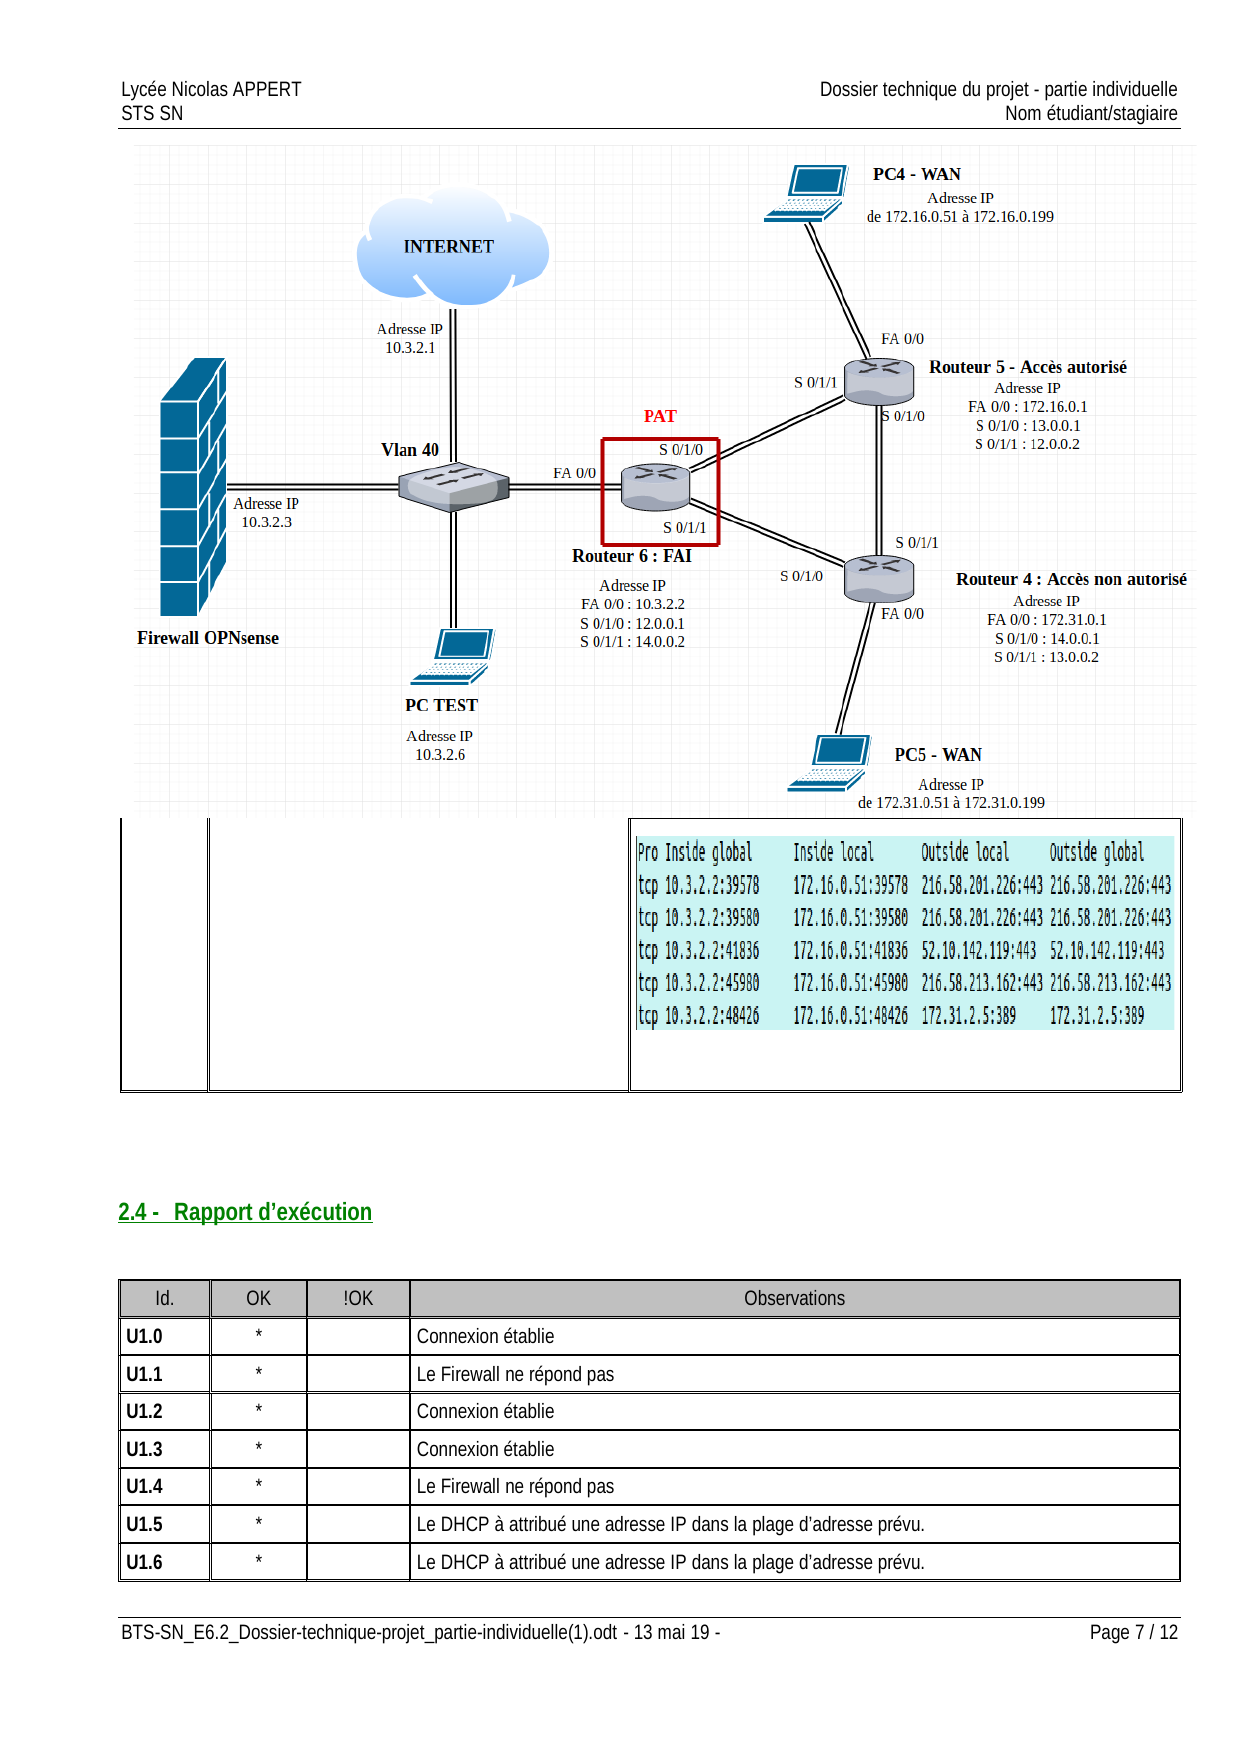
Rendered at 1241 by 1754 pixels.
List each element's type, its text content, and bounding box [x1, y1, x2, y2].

table_cell Connexion établie [411, 1394, 1179, 1429]
table_header !OK [308, 1281, 409, 1316]
table_cell [308, 1394, 409, 1429]
table_cell Le DHCP à attribué une adresse IP dans la plage d’adresse prévu. [411, 1506, 1179, 1542]
table_cell * [212, 1431, 306, 1467]
table_cell [308, 1544, 409, 1579]
table_cell * [212, 1319, 306, 1354]
table_header Id. [121, 1281, 209, 1316]
table_cell [631, 819, 1180, 1090]
table_cell [308, 1506, 409, 1542]
picture [636, 836, 1175, 1030]
subtitle Rapport d’exécution [118, 1197, 1181, 1226]
table_cell [210, 818, 628, 1090]
table_cell [308, 1319, 409, 1354]
table_header Observations [411, 1281, 1179, 1316]
table_cell Connexion établie [411, 1431, 1179, 1467]
table_cell * [212, 1544, 306, 1579]
table_cell Connexion établie [411, 1319, 1179, 1354]
table_cell U1.0 [121, 1319, 209, 1354]
table_cell U1.5 [121, 1506, 209, 1542]
table_cell [122, 818, 207, 1090]
table_cell U1.4 [121, 1469, 209, 1504]
table_cell Le Firewall ne répond pas [411, 1356, 1179, 1391]
table_cell [308, 1356, 409, 1391]
table_cell * [212, 1506, 306, 1542]
table_cell U1.2 [121, 1394, 209, 1429]
table_cell * [212, 1469, 306, 1504]
table_cell Le DHCP à attribué une adresse IP dans la plage d’adresse prévu. [411, 1544, 1179, 1579]
picture [133, 145, 1197, 818]
table_cell U1.6 [121, 1544, 209, 1579]
table_cell [308, 1431, 409, 1467]
table_cell * [212, 1356, 306, 1391]
table_cell U1.3 [121, 1431, 209, 1467]
table_cell U1.1 [121, 1356, 209, 1391]
table_header OK [212, 1281, 306, 1316]
table_cell Le Firewall ne répond pas [411, 1469, 1179, 1504]
table_cell * [212, 1394, 306, 1429]
table_cell [308, 1469, 409, 1504]
